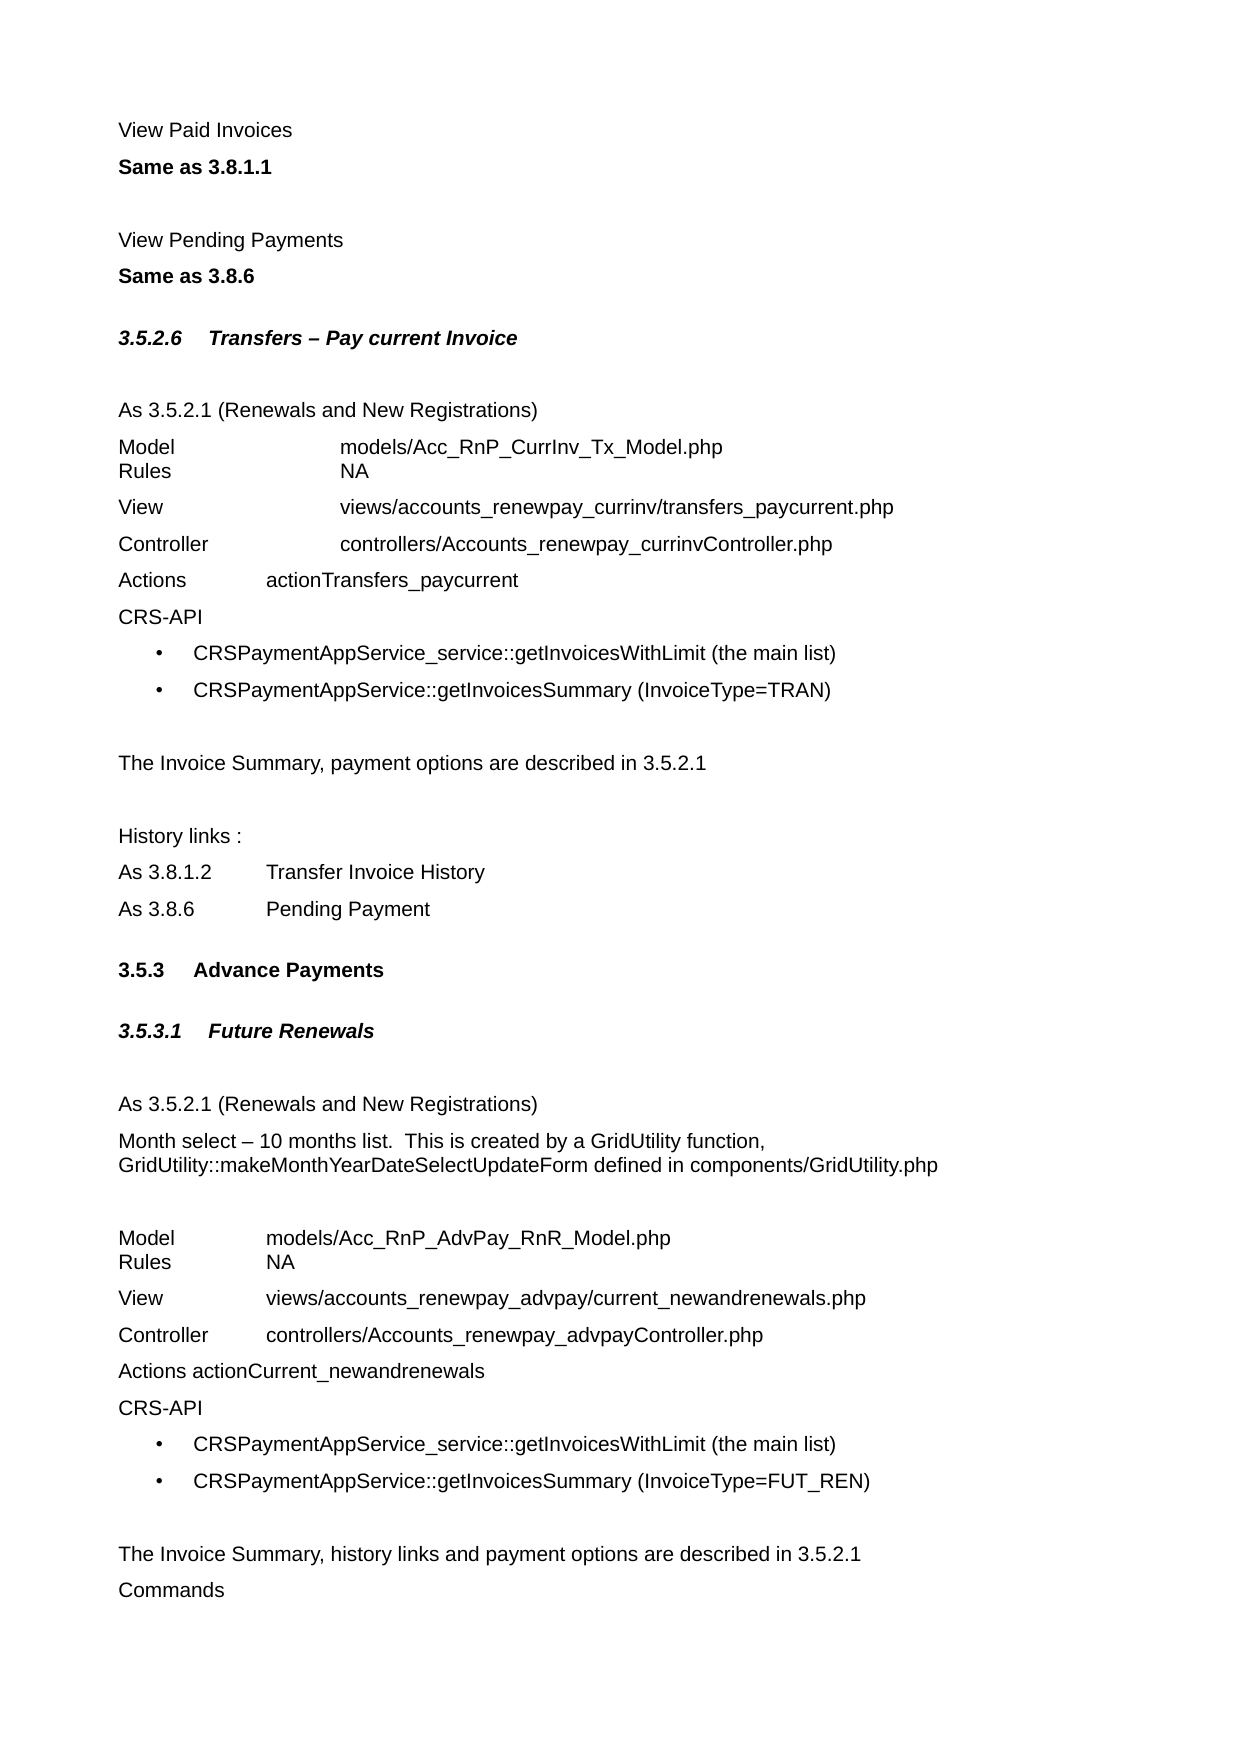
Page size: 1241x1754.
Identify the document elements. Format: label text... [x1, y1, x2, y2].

subtitle Transfers – Pay current Invoice [118, 325, 1122, 349]
text Rules NA [118, 459, 1122, 483]
text View views/accounts_renewpay_advpay/current_newandrenewals.php [118, 1286, 1122, 1310]
subtitle Advance Payments [118, 958, 1122, 982]
list CRSPaymentAppService::getInvoicesSummary (InvoiceType=TRAN) [156, 678, 1122, 702]
text Commands [118, 1578, 1122, 1602]
text As 3.8.1.2 Transfer Invoice History [118, 860, 1122, 884]
text Model models/Acc_RnP_CurrInv_Tx_Model.php [118, 435, 1122, 459]
text The Invoice Summary, history links and payment options are described in 3.5.2.1 [118, 1541, 1122, 1565]
text Month select – 10 months list. This is created by a GridUtility function, GridUtility::makeMonthYearDateSelectUpdateForm defined in components/GridUtility.php [118, 1129, 1122, 1177]
text Model models/Acc_RnP_AdvPay_RnR_Model.php [118, 1226, 1122, 1249]
text Same as 3.8.6 [118, 264, 1122, 288]
text As 3.5.2.1 (Renewals and New Registrations) [118, 1092, 1122, 1116]
text Controller controllers/Accounts_renewpay_advpayController.php [118, 1322, 1122, 1346]
text CRS-API [118, 604, 1122, 628]
text History links : [118, 823, 1122, 847]
list CRSPaymentAppService_service::getInvoicesWithLimit (the main list) [156, 1432, 1122, 1456]
text Rules NA [118, 1249, 1122, 1273]
text As 3.5.2.1 (Renewals and New Registrations) [118, 398, 1122, 422]
subtitle Future Renewals [118, 1019, 1122, 1043]
text View Paid Invoices [118, 118, 1122, 142]
text As 3.8.6 Pending Payment [118, 896, 1122, 920]
text View views/accounts_renewpay_currinv/transfers_paycurrent.php [118, 495, 1122, 519]
text Controller controllers/Accounts_renewpay_currinvController.php [118, 532, 1122, 556]
text Same as 3.8.1.1 [118, 154, 1122, 178]
text The Invoice Summary, payment options are described in 3.5.2.1 [118, 751, 1122, 774]
text Actions actionTransfers_paycurrent [118, 568, 1122, 592]
text View Pending Payments [118, 227, 1122, 251]
list CRSPaymentAppService_service::getInvoicesWithLimit (the main list) [156, 641, 1122, 665]
text Actions actionCurrent_newandrenewals [118, 1359, 1122, 1383]
text CRS-API [118, 1395, 1122, 1419]
list CRSPaymentAppService::getInvoicesSummary (InvoiceType=FUT_REN) [156, 1468, 1122, 1492]
